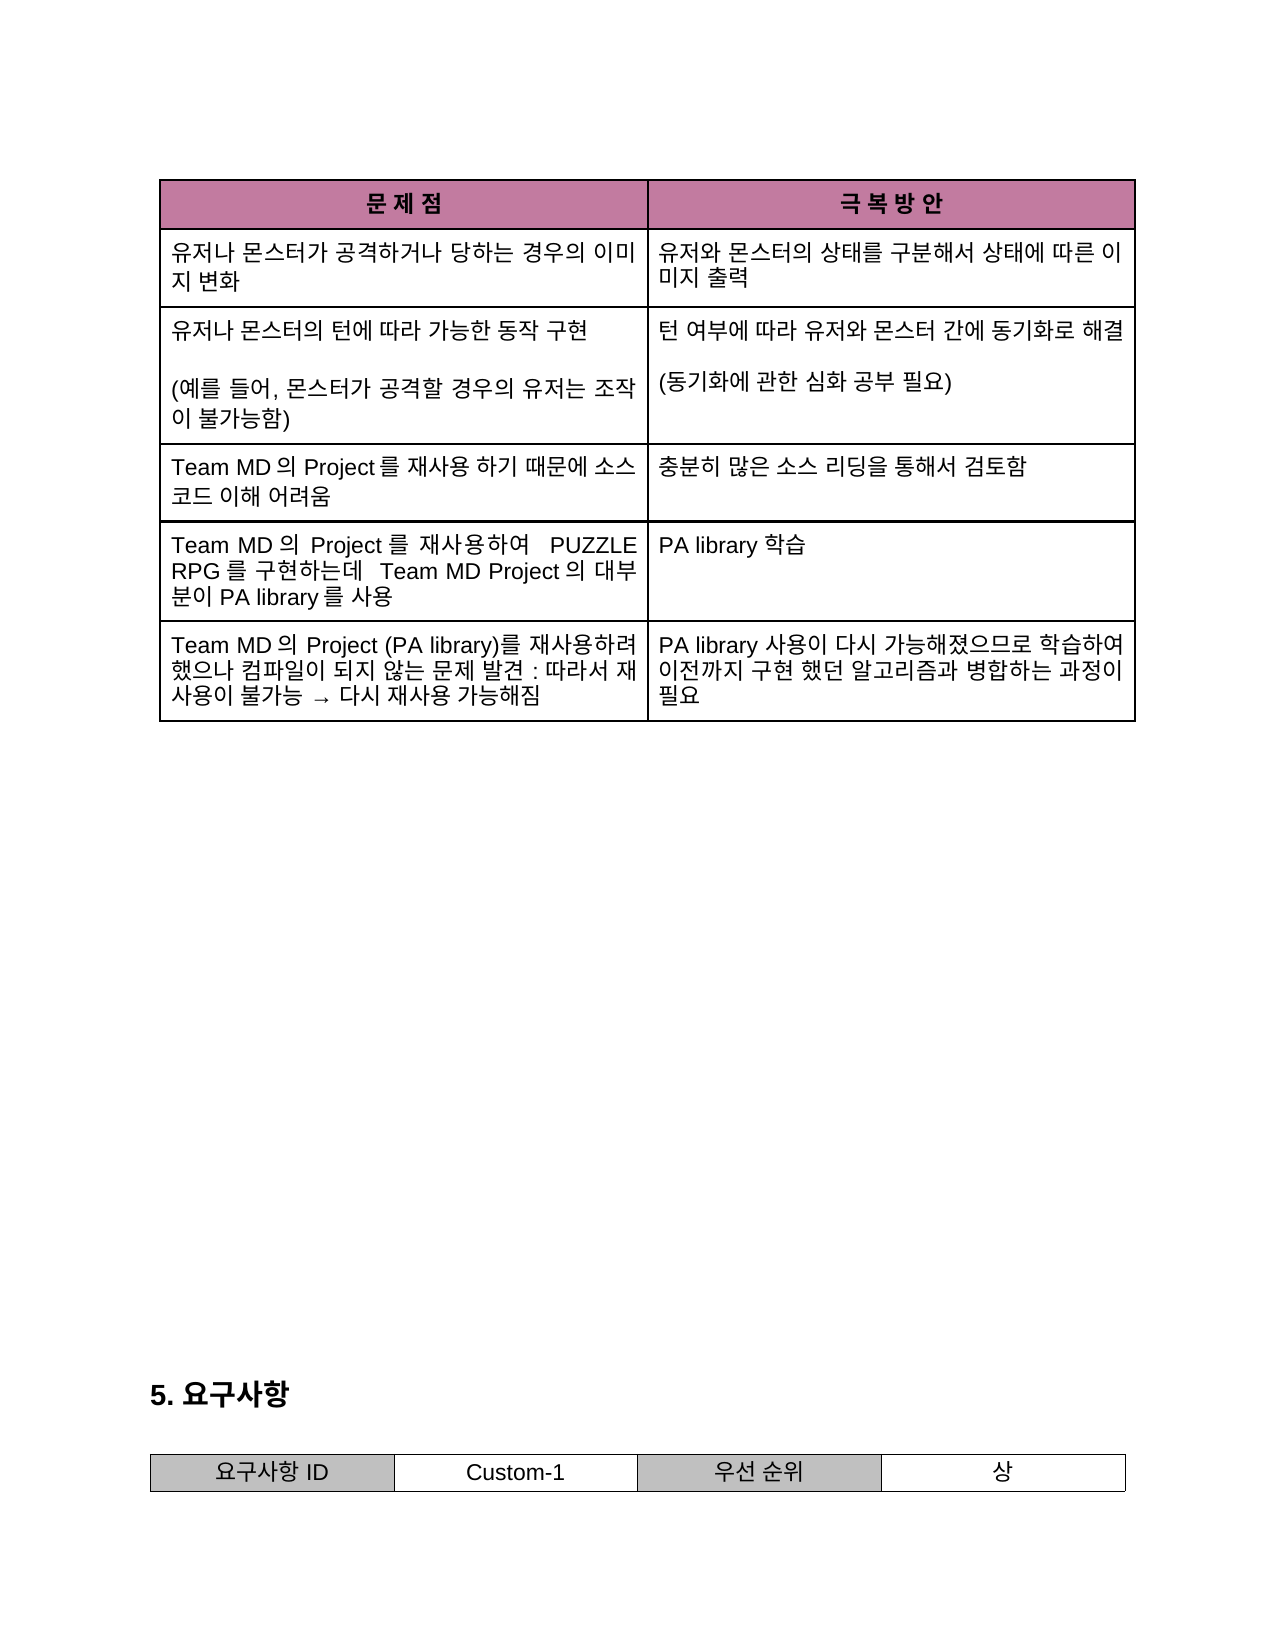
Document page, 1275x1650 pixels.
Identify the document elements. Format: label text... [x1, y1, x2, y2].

table_header 상 [882, 1455, 1125, 1491]
table_header 우선 순위 [638, 1455, 881, 1491]
table_header Custom-1 [395, 1455, 637, 1491]
table_cell 유저나 몬스터의 턴에 따라 가능한 동작 구현 (예를 들어, 몬스터가 공격할 경우의 유저는 조작이 불가능함) [161, 308, 647, 442]
table_cell PA library 사용이 다시 가능해졌으므로 학습하여 이전까지 구현 했던 알고리즘과 병합하는 과정이 필요 [649, 622, 1134, 720]
table_header 요구사항 ID [151, 1455, 394, 1491]
table_cell Team MD의 Project를 재사용 하기 때문에 소스 코드 이해 어려움 [161, 445, 647, 520]
table_cell 유저나 몬스터가 공격하거나 당하는 경우의 이미지 변화 [161, 230, 647, 306]
table_cell PA library 학습 [649, 523, 1134, 620]
table_header 극 복 방 안 [649, 181, 1134, 228]
table_header 문 제 점 [161, 181, 647, 228]
table_cell Team MD의 Project (PA library)를 재사용하려 했으나 컴파일이 되지 않는 문제 발견 : 따라서 재사용이 불가능 → 다시 재사용 가능해짐 [161, 622, 647, 720]
table_cell Team MD의 Project를 재사용하여 PUZZLE RPG를 구현하는데 Team MD Project의 대부분이 PA library를 사용 [161, 523, 647, 620]
table_cell 충분히 많은 소스 리딩을 통해서 검토함 [649, 445, 1134, 520]
text 5. 요구사항 [150, 1379, 1125, 1412]
table_cell 유저와 몬스터의 상태를 구분해서 상태에 따른 이미지 출력 [649, 230, 1134, 306]
table_cell 턴 여부에 따라 유저와 몬스터 간에 동기화로 해결 (동기화에 관한 심화 공부 필요) [649, 308, 1134, 442]
